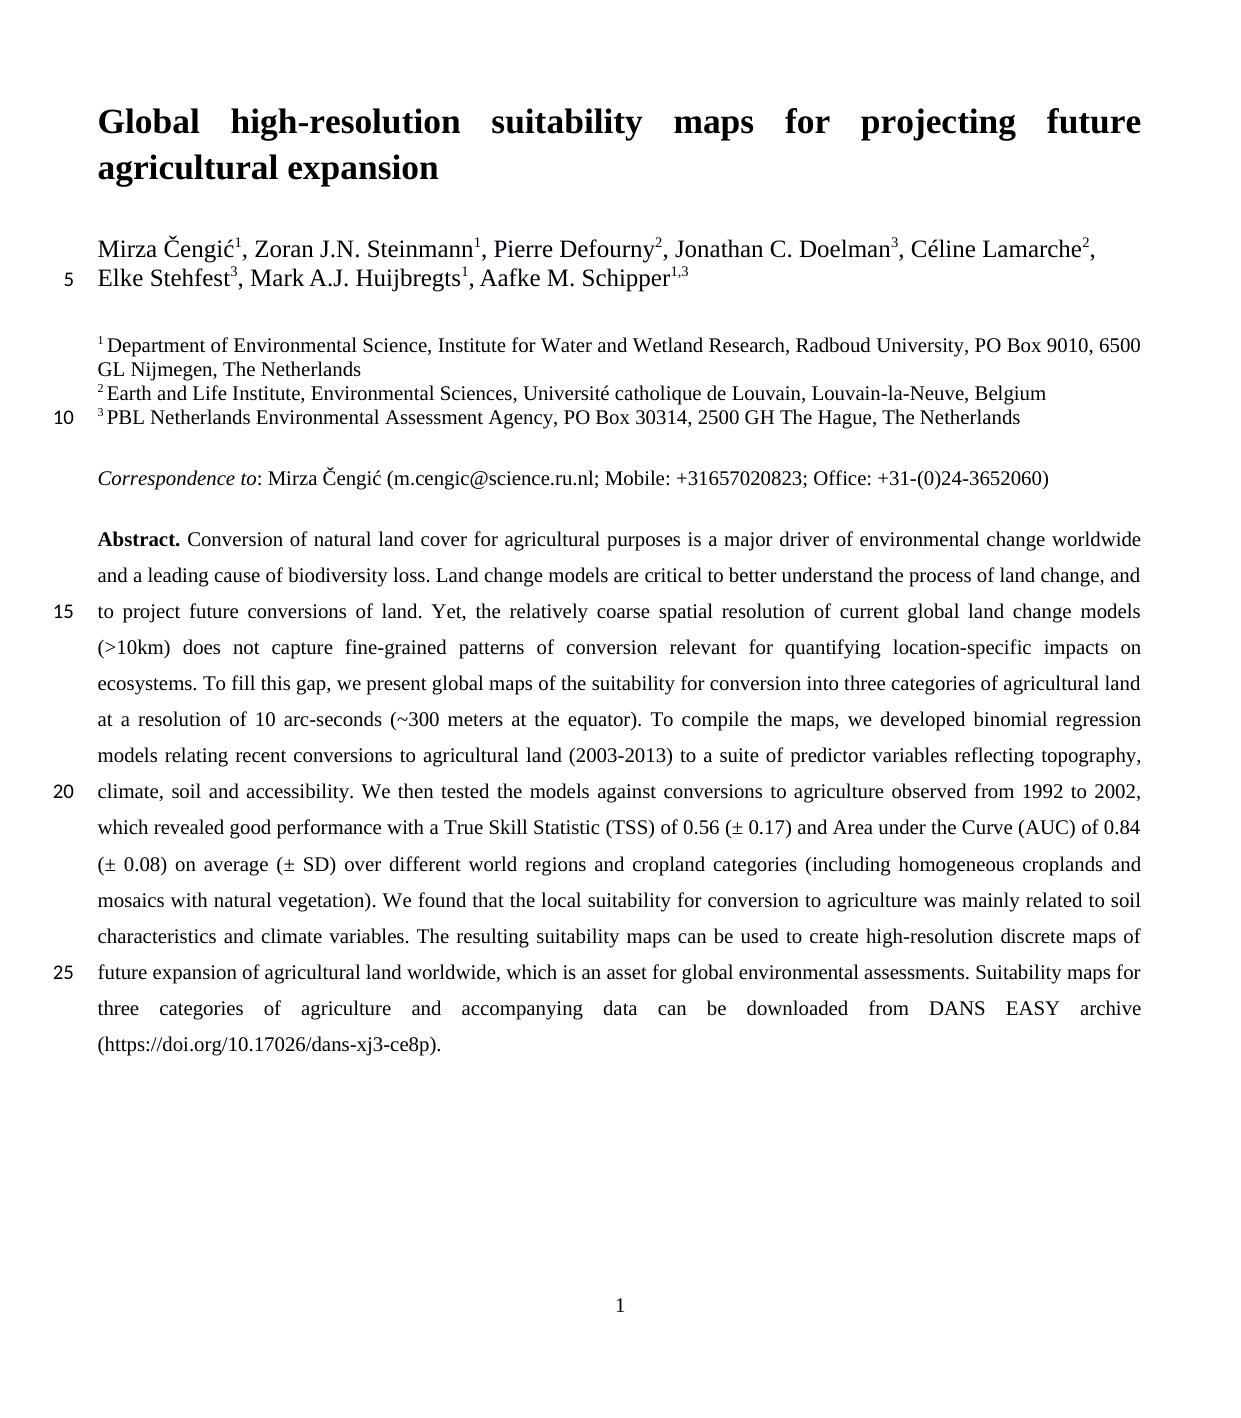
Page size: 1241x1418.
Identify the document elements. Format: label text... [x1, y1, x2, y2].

text Mirza Čengić1, Zoran J.N. Steinmann1, Pierre Defourny2, Jonathan C. Doelman3, Céline Lamarche2, Elke Stehfest3, Mark A.J. Huijbregts1, Aafke M. Schipper1,3 [97, 234, 1143, 292]
text Abstract. Conversion of natural land cover for agricultural purposes is a major driver of environmental change worldwide and a leading cause of biodiversity loss. Land change models are critical to better understand the process of land change, and to project future conversions of land. Yet, the relatively coarse spatial resolution of current global land change models (>10km) does not capture fine-grained patterns of conversion relevant for quantifying location-specific impacts on ecosystems. To fill this gap, we present global maps of the suitability for conversion into three categories of agricultural land at a resolution of 10 arc-seconds (~300 meters at the equator). To compile the maps, we developed binomial regression models relating recent conversions to agricultural land (2003-2013) to a suite of predictor variables reflecting topography, climate, soil and accessibility. We then tested the models against conversions to agriculture observed from 1992 to 2002, which revealed good performance with a True Skill Statistic (TSS) of 0.56 (± 0.17) and Area under the Curve (AUC) of 0.84 (± 0.08) on average (± SD) over different world regions and cropland categories (including homogeneous croplands and mosaics with natural vegetation). We found that the local suitability for conversion to agriculture was mainly related to soil characteristics and climate variables. The resulting suitability maps can be used to create high-resolution discrete maps of future expansion of agricultural land worldwide, which is an asset for global environmental assessments. Suitability maps for three categories of agriculture and accompanying data can be downloaded from DANS EASY archive (https://doi.org/10.17026/dans-xj3-ce8p). [97, 527, 1143, 1056]
text 3 PBL Netherlands Environmental Assessment Agency, PO Box 30314, 2500 GH The Hague, The Netherlands [97, 405, 1143, 429]
title Global high-resolution suitability maps for projecting future agricultural expansion [97, 97, 1143, 188]
text 2 Earth and Life Institute, Environmental Sciences, Université catholique de Louvain, Louvain-la-Neuve, Belgium [97, 381, 1143, 405]
text Correspondence to: Mirza Čengić (m.cengic@science.ru.nl; Mobile: +31657020823; Office: +31-(0)24-3652060) [97, 466, 1143, 490]
text 1 Department of Environmental Science, Institute for Water and Wetland Research, Radboud University, PO Box 9010, 6500 GL Nijmegen, The Netherlands [97, 333, 1143, 381]
